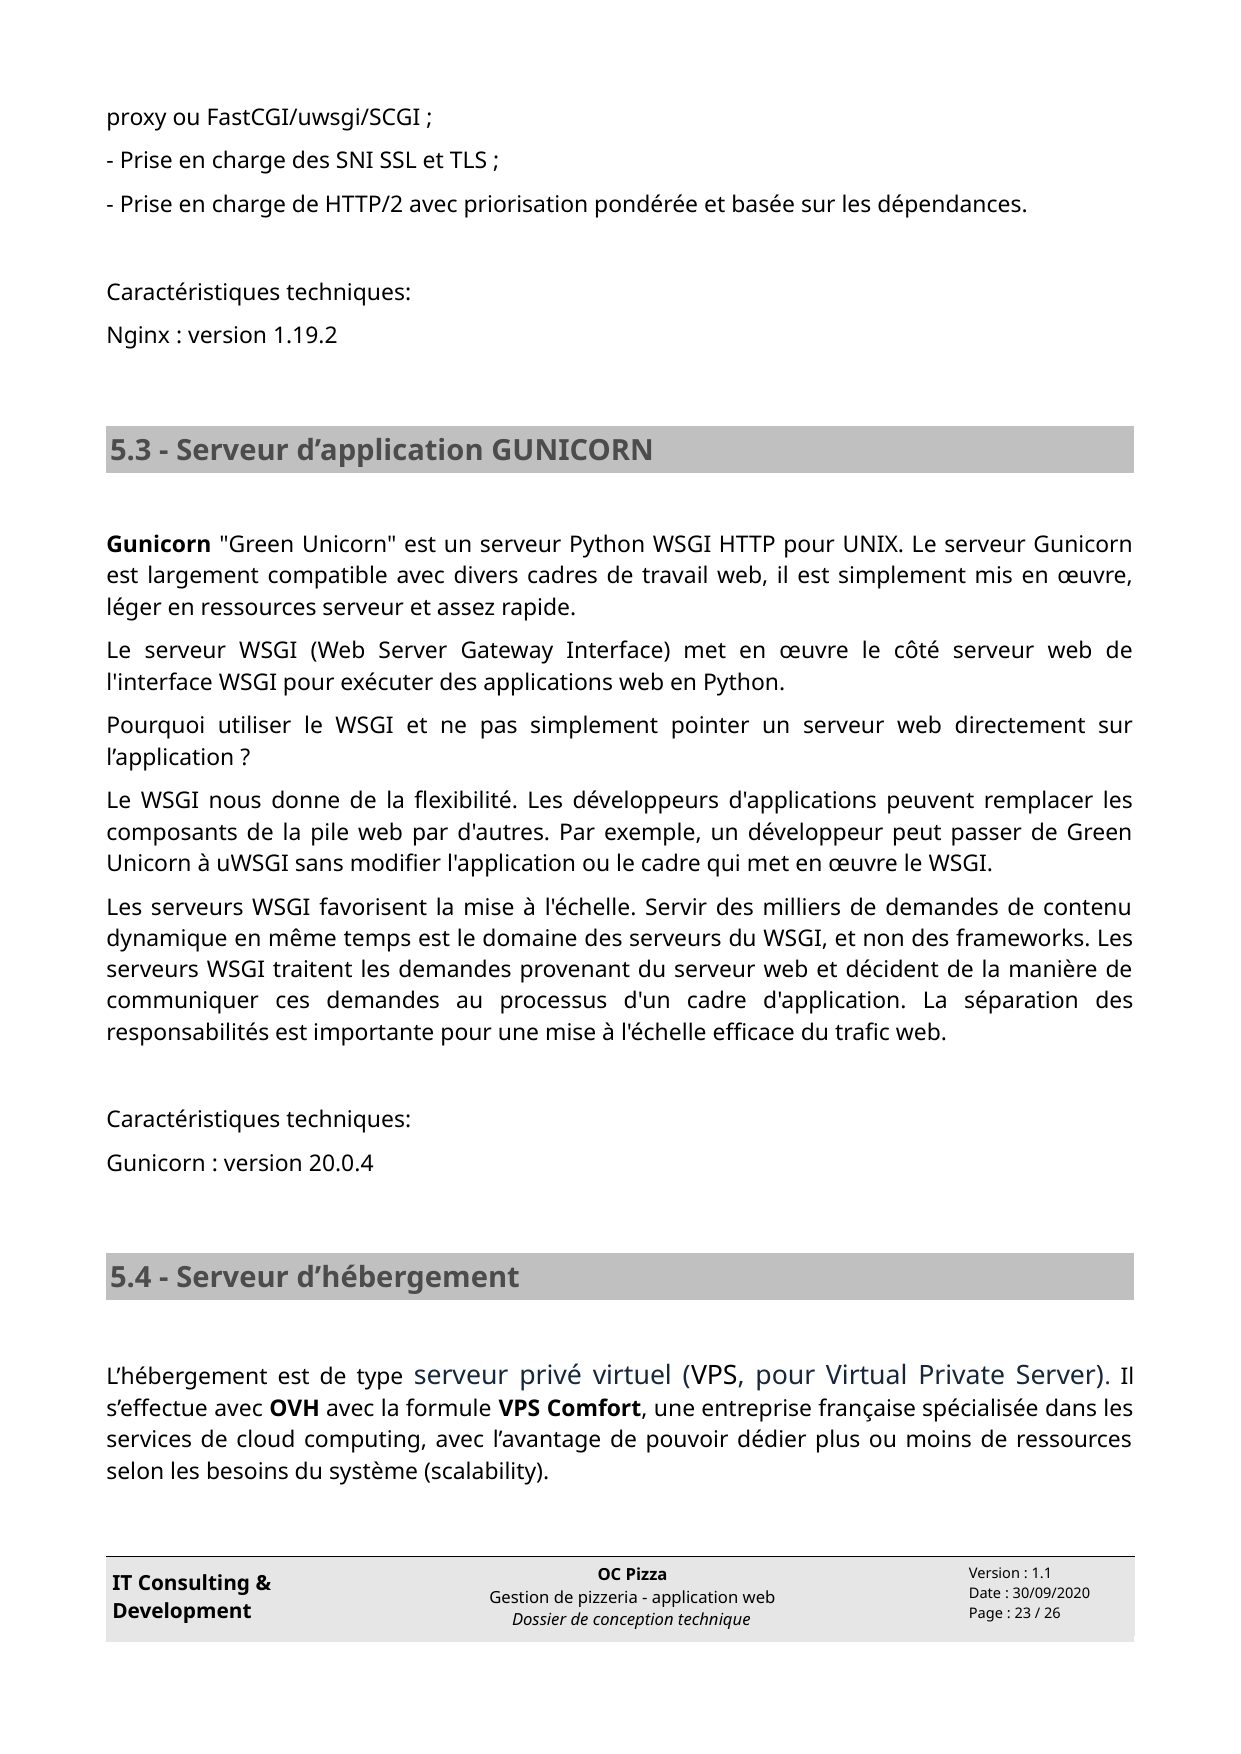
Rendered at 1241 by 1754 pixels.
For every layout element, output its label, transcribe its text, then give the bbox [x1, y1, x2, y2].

text Pourquoi utiliser le WSGI et ne pas simplement pointer un serveur web directement sur l’application ? [106, 709, 1134, 772]
text Les serveurs WSGI favorisent la mise à l'échelle. Servir des milliers de demandes de contenu dynamique en même temps est le domaine des serveurs du WSGI, et non des frameworks. Les serveurs WSGI traitent les demandes provenant du serveur web et décident de la manière de communiquer ces demandes au processus d'un cadre d'application. La séparation des responsabilités est importante pour une mise à l'échelle efficace du trafic web. [106, 891, 1134, 1047]
text Caractéristiques techniques: [106, 1103, 1134, 1134]
text Gunicorn : version 20.0.4 [106, 1147, 1134, 1178]
text proxy ou FastCGI/uwsgi/SCGI ; [106, 100, 1134, 132]
text Gunicorn "Green Unicorn" est un serveur Python WSGI HTTP pour UNIX. Le serveur Gunicorn est largement compatible avec divers cadres de travail web, il est simplement mis en œuvre, léger en ressources serveur et assez rapide. [106, 528, 1134, 622]
text - Prise en charge de HTTP/2 avec priorisation pondérée et basée sur les dépendances. [106, 188, 1134, 219]
text Le serveur WSGI (Web Server Gateway Interface) met en œuvre le côté serveur web de l'interface WSGI pour exécuter des applications web en Python. [106, 634, 1134, 697]
subtitle Serveur d’hébergement [107, 1254, 1133, 1299]
text - Prise en charge des SNI SSL et TLS ; [106, 144, 1134, 175]
text Le WSGI nous donne de la flexibilité. Les développeurs d'applications peuvent remplacer les composants de la pile web par d'autres. Par exemple, un développeur peut passer de Green Unicorn à uWSGI sans modifier l'application ou le cadre qui met en œuvre le WSGI. [106, 784, 1134, 878]
text L’hébergement est de type serveur privé virtuel (VPS, pour Virtual Private Server). Il s’effectue avec OVH avec la formule VPS Comfort, une entreprise française spécialisée dans les services de cloud computing, avec l’avantage de pouvoir dédier plus ou moins de ressources selon les besoins du système (scalability). [106, 1356, 1134, 1486]
subtitle Serveur d’application GUNICORN [107, 427, 1133, 472]
text Caractéristiques techniques: [106, 275, 1134, 307]
text Nginx : version 1.19.2 [106, 319, 1134, 350]
